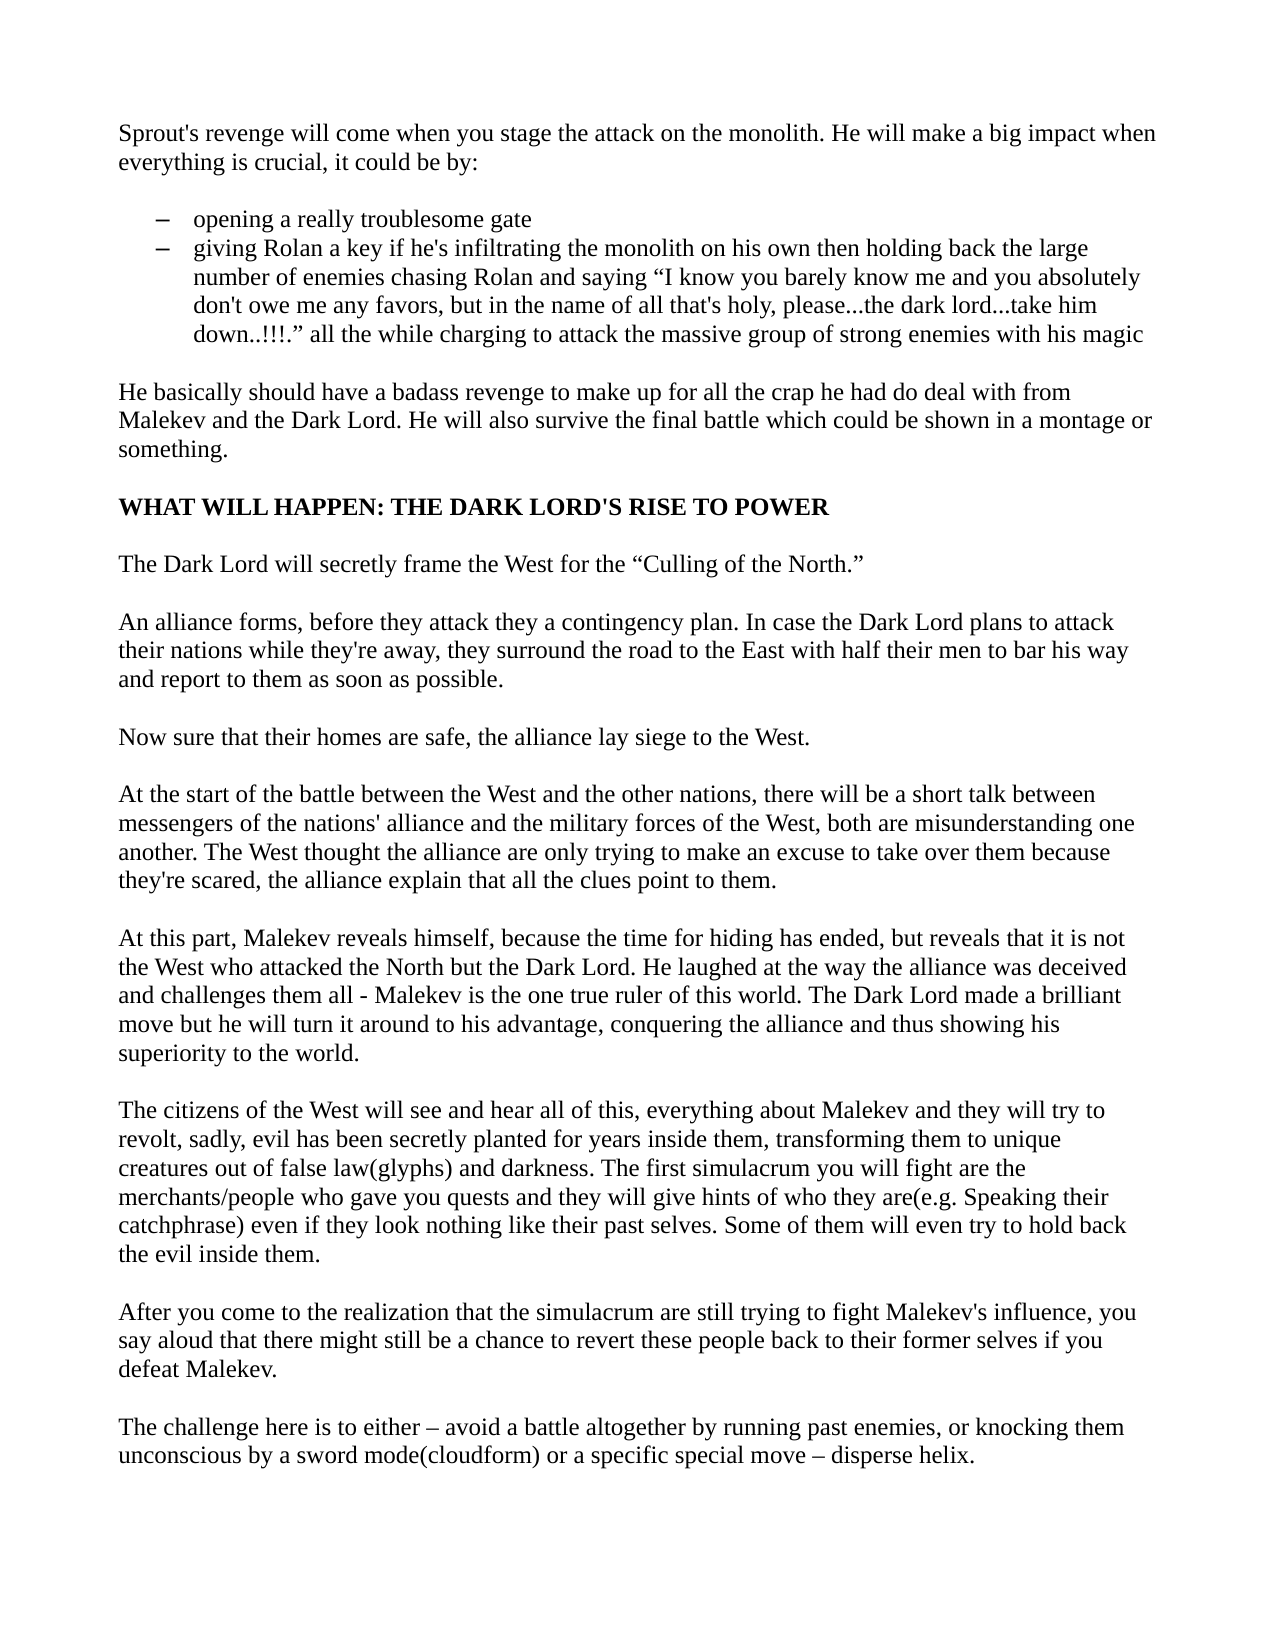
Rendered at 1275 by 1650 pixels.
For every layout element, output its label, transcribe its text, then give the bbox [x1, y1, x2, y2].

text The Dark Lord will secretly frame the West for the “Culling of the North.” [118, 549, 1157, 578]
text He basically should have a badass revenge to make up for all the crap he had do deal with from Malekev and the Dark Lord. He will also survive the final battle which could be shown in a montage or something. [118, 377, 1157, 463]
list opening a really troublesome gate [156, 204, 1157, 233]
text At this part, Malekev reveals himself, because the time for hiding has ended, but reveals that it is not the West who attacked the North but the Dark Lord. He laughed at the way the alliance was deceived and challenges them all - Malekev is the one true ruler of this world. The Dark Lord made a brilliant move but he will turn it around to his advantage, conquering the alliance and thus showing his superiority to the world. [118, 923, 1157, 1067]
list giving Rolan a key if he's infiltrating the monolith on his own then holding back the large number of enemies chasing Rolan and saying “I know you barely know me and you absolutely don't owe me any favors, but in the name of all that's holy, please...the dark lord...take him down..!!!.” all the while charging to attack the massive group of strong enemies with his magic [156, 233, 1157, 348]
text The challenge here is to either – avoid a battle altogether by running past enemies, or knocking them unconscious by a sword mode(cloudform) or a specific special move – disperse helix. [118, 1412, 1157, 1469]
text The citizens of the West will see and hear all of this, everything about Malekev and they will try to revolt, sadly, evil has been secretly planted for years inside them, transforming them to unique creatures out of false law(glyphs) and darkness. The first simulacrum you will fight are the merchants/people who gave you quests and they will give hints of who they are(e.g. Speaking their catchphrase) even if they look nothing like their past selves. Some of them will even try to hold back the evil inside them. [118, 1096, 1157, 1268]
text After you come to the realization that the simulacrum are still trying to fight Malekev's influence, you say aloud that there might still be a chance to revert these people back to their former selves if you defeat Malekev. [118, 1297, 1157, 1383]
text WHAT WILL HAPPEN: THE DARK LORD'S RISE TO POWER [118, 492, 1157, 521]
text Now sure that their homes are safe, the alliance lay siege to the West. [118, 722, 1157, 751]
text Sprout's revenge will come when you stage the attack on the monolith. He will make a big impact when everything is crucial, it could be by: [118, 118, 1157, 176]
text An alliance forms, before they attack they a contingency plan. In case the Dark Lord plans to attack their nations while they're away, they surround the road to the East with half their men to bar his way and report to them as soon as possible. [118, 607, 1157, 693]
text At the start of the battle between the West and the other nations, there will be a short talk between messengers of the nations' alliance and the military forces of the West, both are misunderstanding one another. The West thought the alliance are only trying to make an excuse to take over them because they're scared, the alliance explain that all the clues point to them. [118, 779, 1157, 894]
